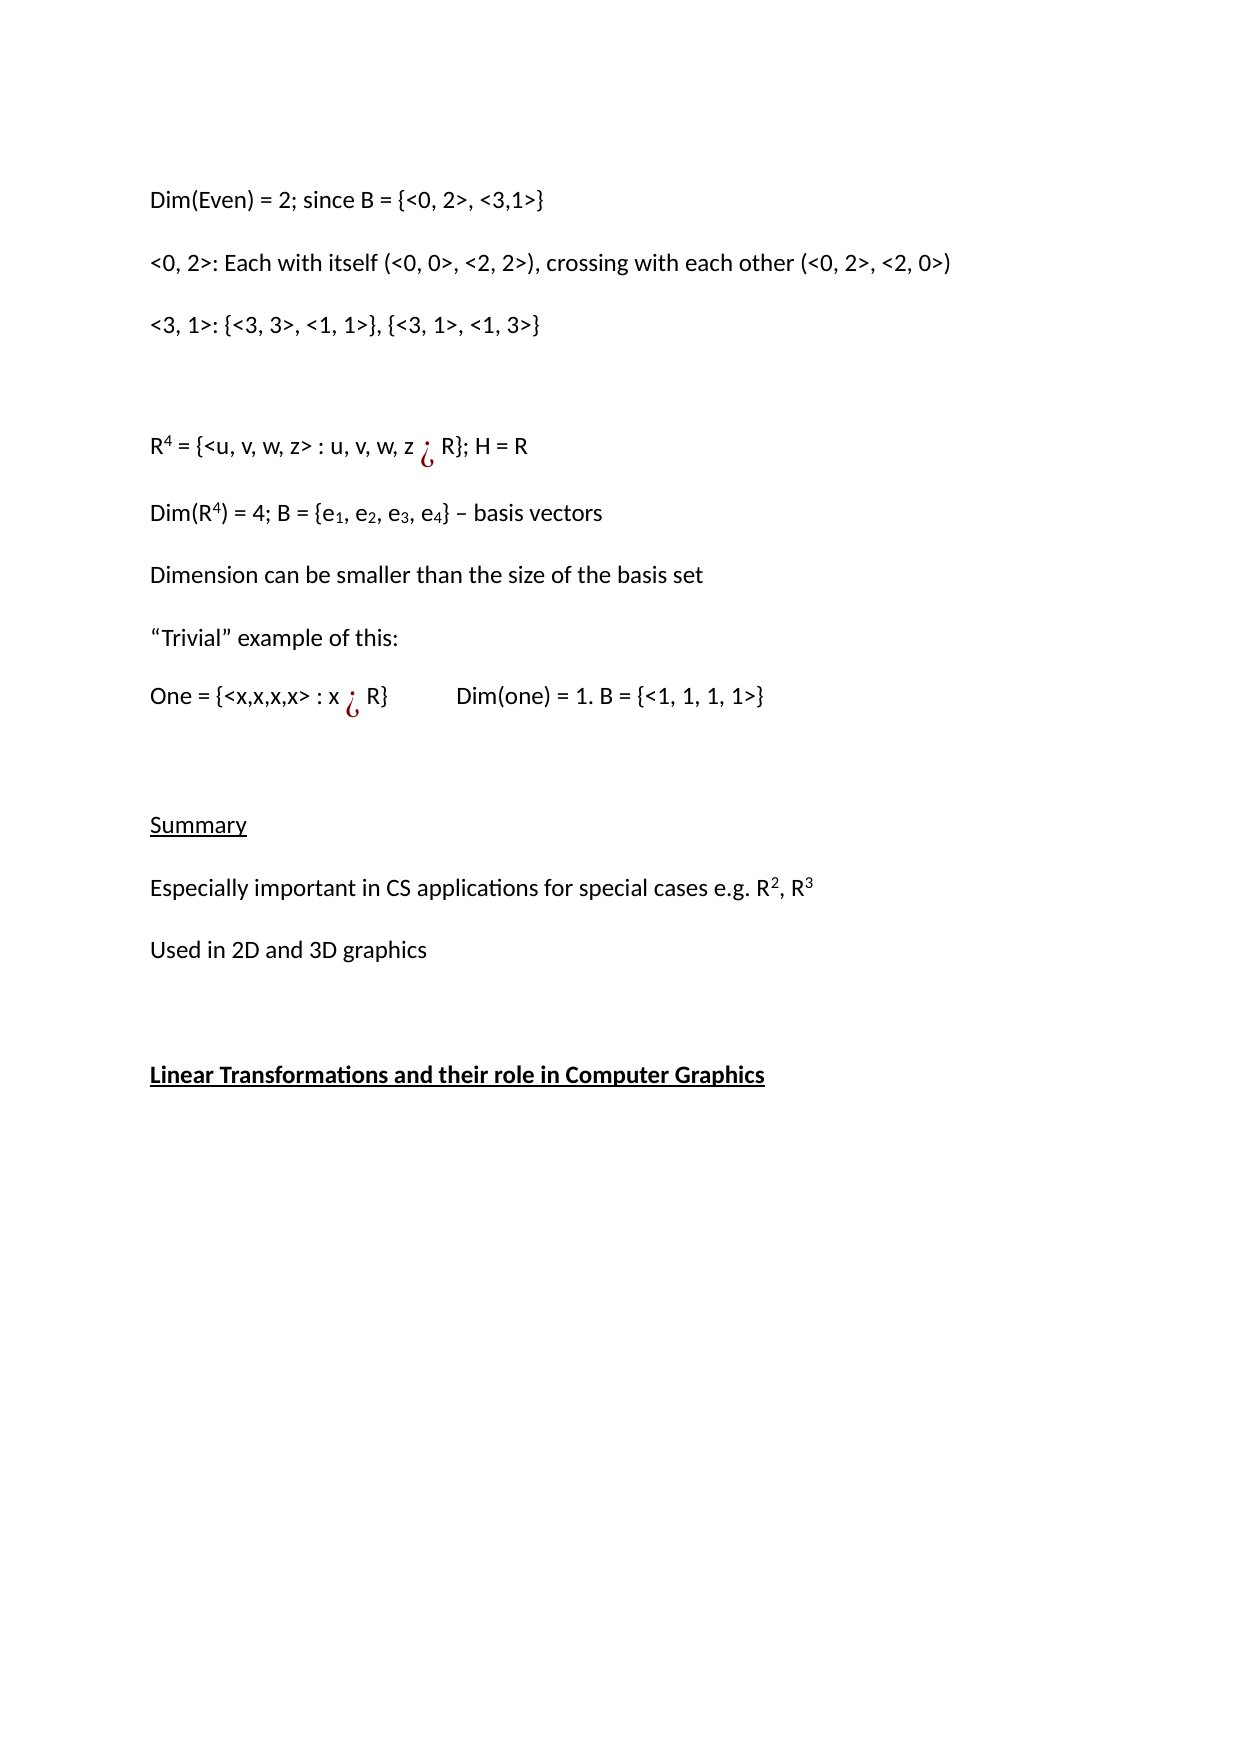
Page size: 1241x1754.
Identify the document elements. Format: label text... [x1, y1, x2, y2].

text Linear Transformations and their role in Computer Graphics [150, 1033, 1091, 1096]
text Dim(R4) = 4; B = {e1, e­2, e3, e4} – basis vectors [150, 471, 1091, 533]
text Dim(Even) = 2; since B = {<0, 2>, <3,1>} [150, 158, 1091, 221]
text Especially important in CS applications for special cases e.g. R2, R3 [150, 846, 1091, 908]
text <0, 2>: Each with itself (<0, 0>, <2, 2>), crossing with each other (<0, 2>, <2, 0>) [150, 221, 1091, 283]
text <3, 1>: {<3, 3>, <1, 1>}, {<3, 1>, <1, 3>} [150, 283, 1091, 346]
text Summary [150, 783, 1091, 846]
text Dimension can be smaller than the size of the basis set [150, 533, 1091, 596]
text One = {<x,x,x,x> : x R} Dim(one) = 1. B = {<1, 1, 1, 1>} [150, 658, 1091, 721]
text R4 = {<u, v, w, z> : u, v, w, z R}; H = R [150, 408, 1091, 471]
text Used in 2D and 3D graphics [150, 908, 1091, 971]
text “Trivial” example of this: [150, 596, 1091, 658]
